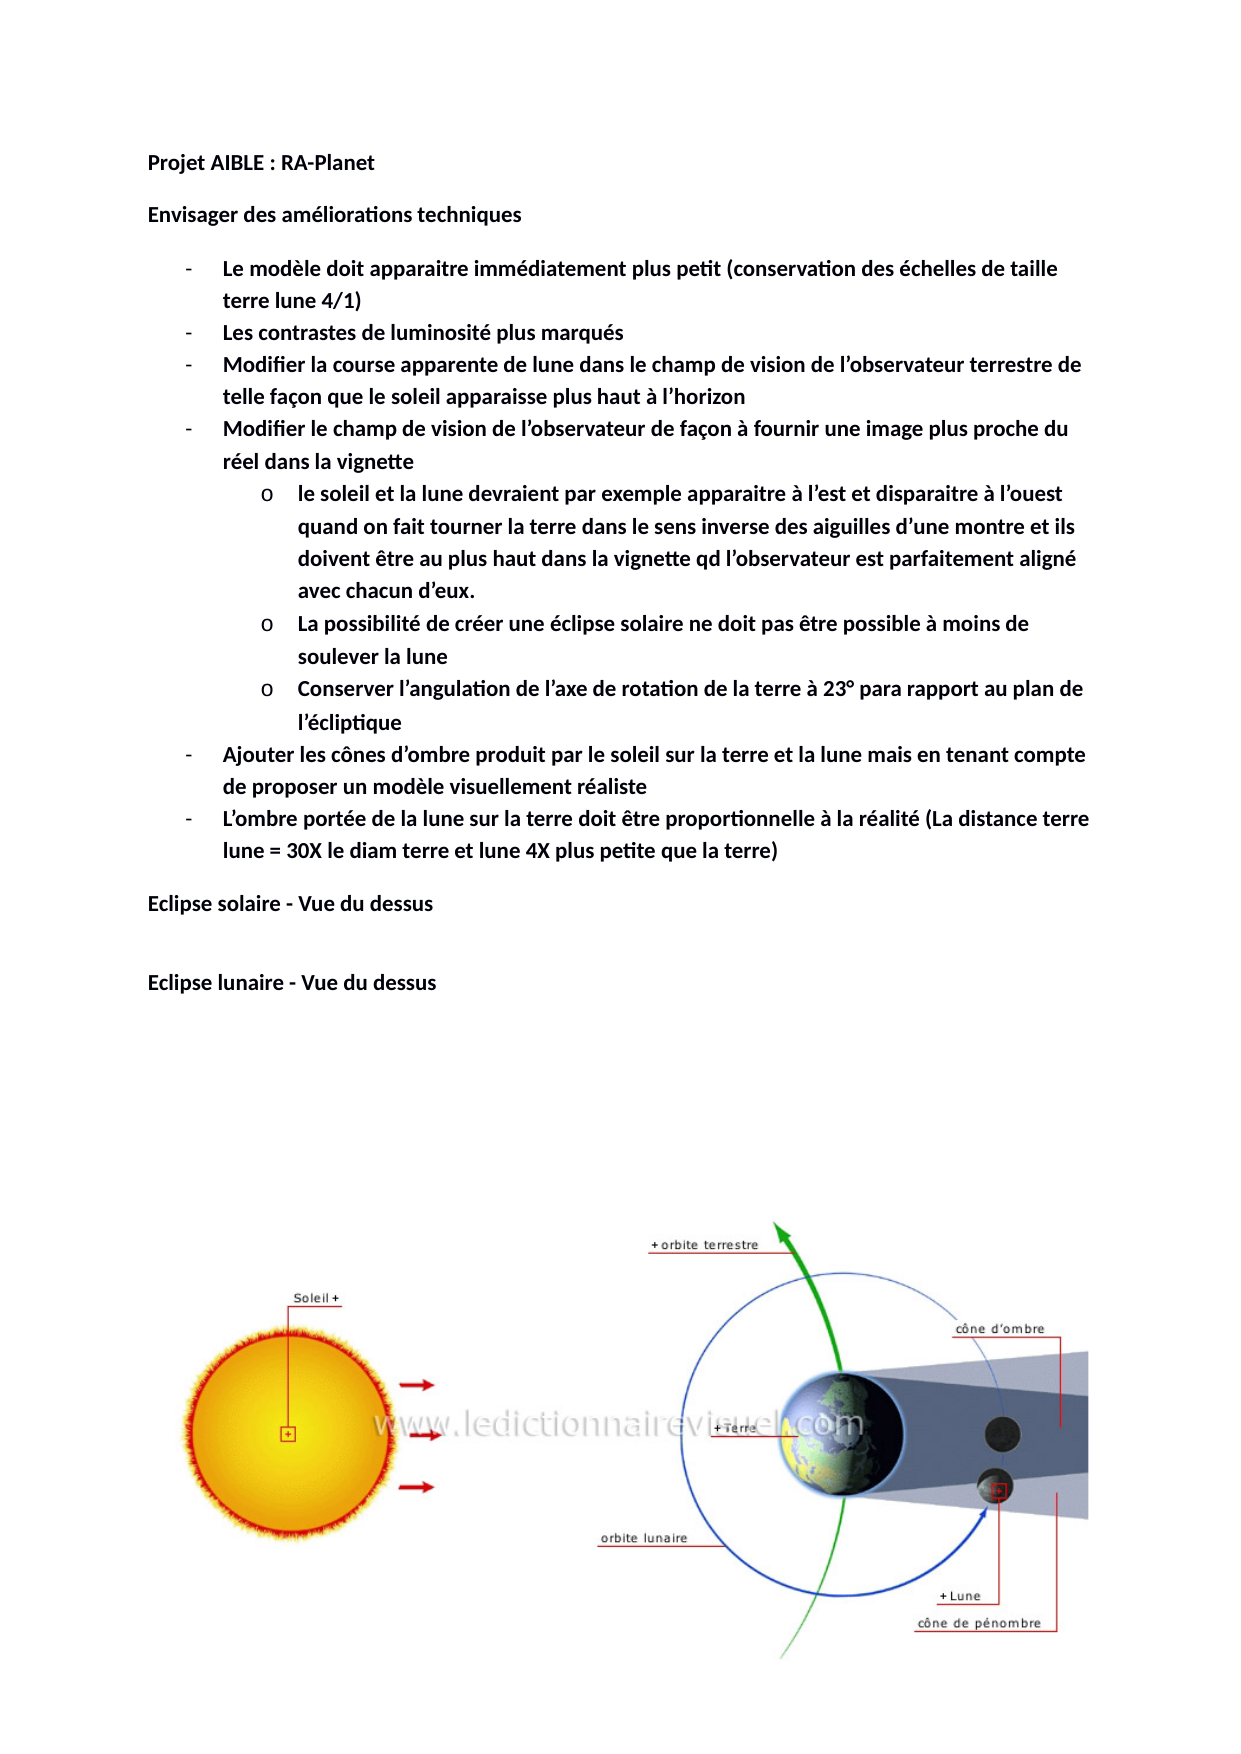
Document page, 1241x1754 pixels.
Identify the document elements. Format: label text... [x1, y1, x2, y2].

list Modifier le champ de vision de l’observateur de façon à fournir une image plus proche du réel dans la vignette [185, 414, 1093, 475]
list Les contrastes de luminosité plus marqués [185, 318, 1093, 346]
text Eclipse solaire - Vue du dessus [148, 889, 1093, 917]
text Eclipse lunaire - Vue du dessus [148, 968, 1093, 996]
text Envisager des améliorations techniques [148, 201, 1093, 229]
list L’ombre portée de la lune sur la terre doit être proportionnelle à la réalité (La distance terre lune = 30X le diam terre et lune 4X plus petite que la terre) [185, 804, 1093, 864]
list Le modèle doit apparaitre immédiatement plus petit (conservation des échelles de taille terre lune 4/1) [185, 254, 1093, 314]
list Modifier la course apparente de lune dans le champ de vision de l’observateur terrestre de telle façon que le soleil apparaisse plus haut à l’horizon [185, 350, 1093, 410]
list Ajouter les cônes d’ombre produit par le soleil sur la terre et la lune mais en tenant compte de proposer un modèle visuellement réaliste [185, 740, 1093, 800]
list Conserver l’angulation de l’axe de rotation de la terre à 23° para rapport au plan de l’écliptique [260, 674, 1093, 736]
list La possibilité de créer une éclipse solaire ne doit pas être possible à moins de soulever la lune [260, 609, 1093, 670]
picture [171, 1132, 1093, 1754]
list le soleil et la lune devraient par exemple apparaitre à l’est et disparaitre à l’ouest quand on fait tourner la terre dans le sens inverse des aiguilles d’une montre et ils doivent être au plus haut dans la vignette qd l’observateur est parfaitement aligné avec chacun d’eux. [260, 479, 1093, 605]
text Projet AIBLE : RA-Planet [148, 148, 1093, 176]
